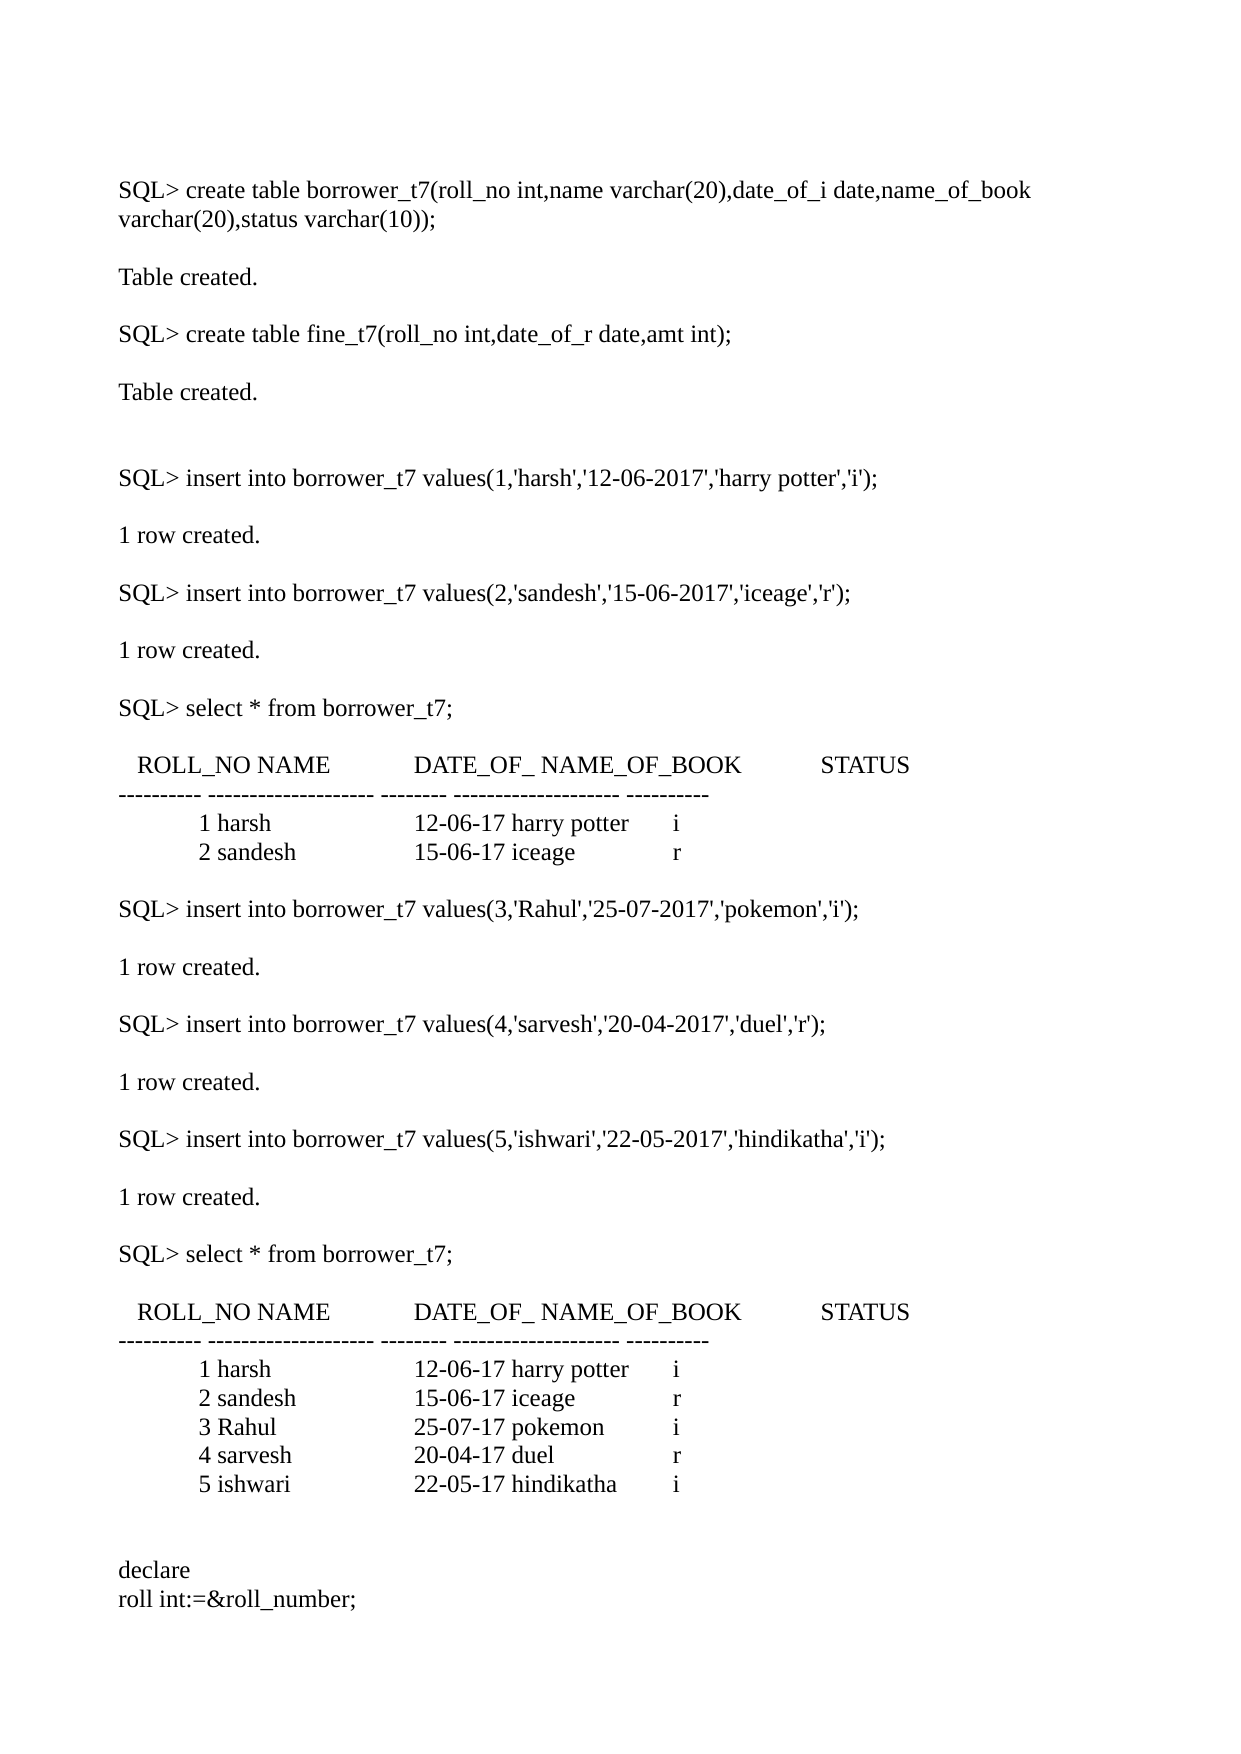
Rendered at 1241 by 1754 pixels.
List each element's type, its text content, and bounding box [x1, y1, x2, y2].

text Table created. [118, 377, 1122, 406]
text SQL> insert into borrower_t7 values(5,'ishwari','22-05-2017','hindikatha','i'); [118, 1124, 1122, 1153]
text SQL> create table fine_t7(roll_no int,date_of_r date,amt int); [118, 319, 1122, 348]
text SQL> insert into borrower_t7 values(3,'Rahul','25-07-2017','pokemon','i'); [118, 894, 1122, 923]
text ---------- -------------------- -------- -------------------- ---------- [118, 1326, 1122, 1354]
text 5 ishwari 22-05-17 hindikatha i [118, 1469, 1122, 1498]
text 3 Rahul 25-07-17 pokemon i [118, 1412, 1122, 1441]
text roll int:=&roll_number; [118, 1584, 1122, 1613]
text SQL> create table borrower_t7(roll_no int,name varchar(20),date_of_i date,name_of_book varchar(20),status varchar(10)); [118, 176, 1122, 233]
text SQL> insert into borrower_t7 values(4,'sarvesh','20-04-2017','duel','r'); [118, 1009, 1122, 1038]
text SQL> insert into borrower_t7 values(1,'harsh','12-06-2017','harry potter','i'); [118, 463, 1122, 492]
text 1 row created. [118, 952, 1122, 981]
text 1 row created. [118, 636, 1122, 664]
text Table created. [118, 262, 1122, 291]
text 1 harsh 12-06-17 harry potter i [118, 808, 1122, 837]
text ---------- -------------------- -------- -------------------- ---------- [118, 779, 1122, 808]
text 2 sandesh 15-06-17 iceage r [118, 837, 1122, 866]
text 1 row created. [118, 1067, 1122, 1096]
text 1 harsh 12-06-17 harry potter i [118, 1354, 1122, 1383]
text 1 row created. [118, 1182, 1122, 1211]
text declare [118, 1556, 1122, 1584]
text SQL> select * from borrower_t7; [118, 1239, 1122, 1268]
text 1 row created. [118, 521, 1122, 549]
text ROLL_NO NAME DATE_OF_ NAME_OF_BOOK STATUS [118, 1297, 1122, 1326]
text SQL> select * from borrower_t7; [118, 693, 1122, 722]
text ROLL_NO NAME DATE_OF_ NAME_OF_BOOK STATUS [118, 751, 1122, 779]
text SQL> insert into borrower_t7 values(2,'sandesh','15-06-2017','iceage','r'); [118, 578, 1122, 607]
text 4 sarvesh 20-04-17 duel r [118, 1441, 1122, 1469]
text 2 sandesh 15-06-17 iceage r [118, 1383, 1122, 1412]
